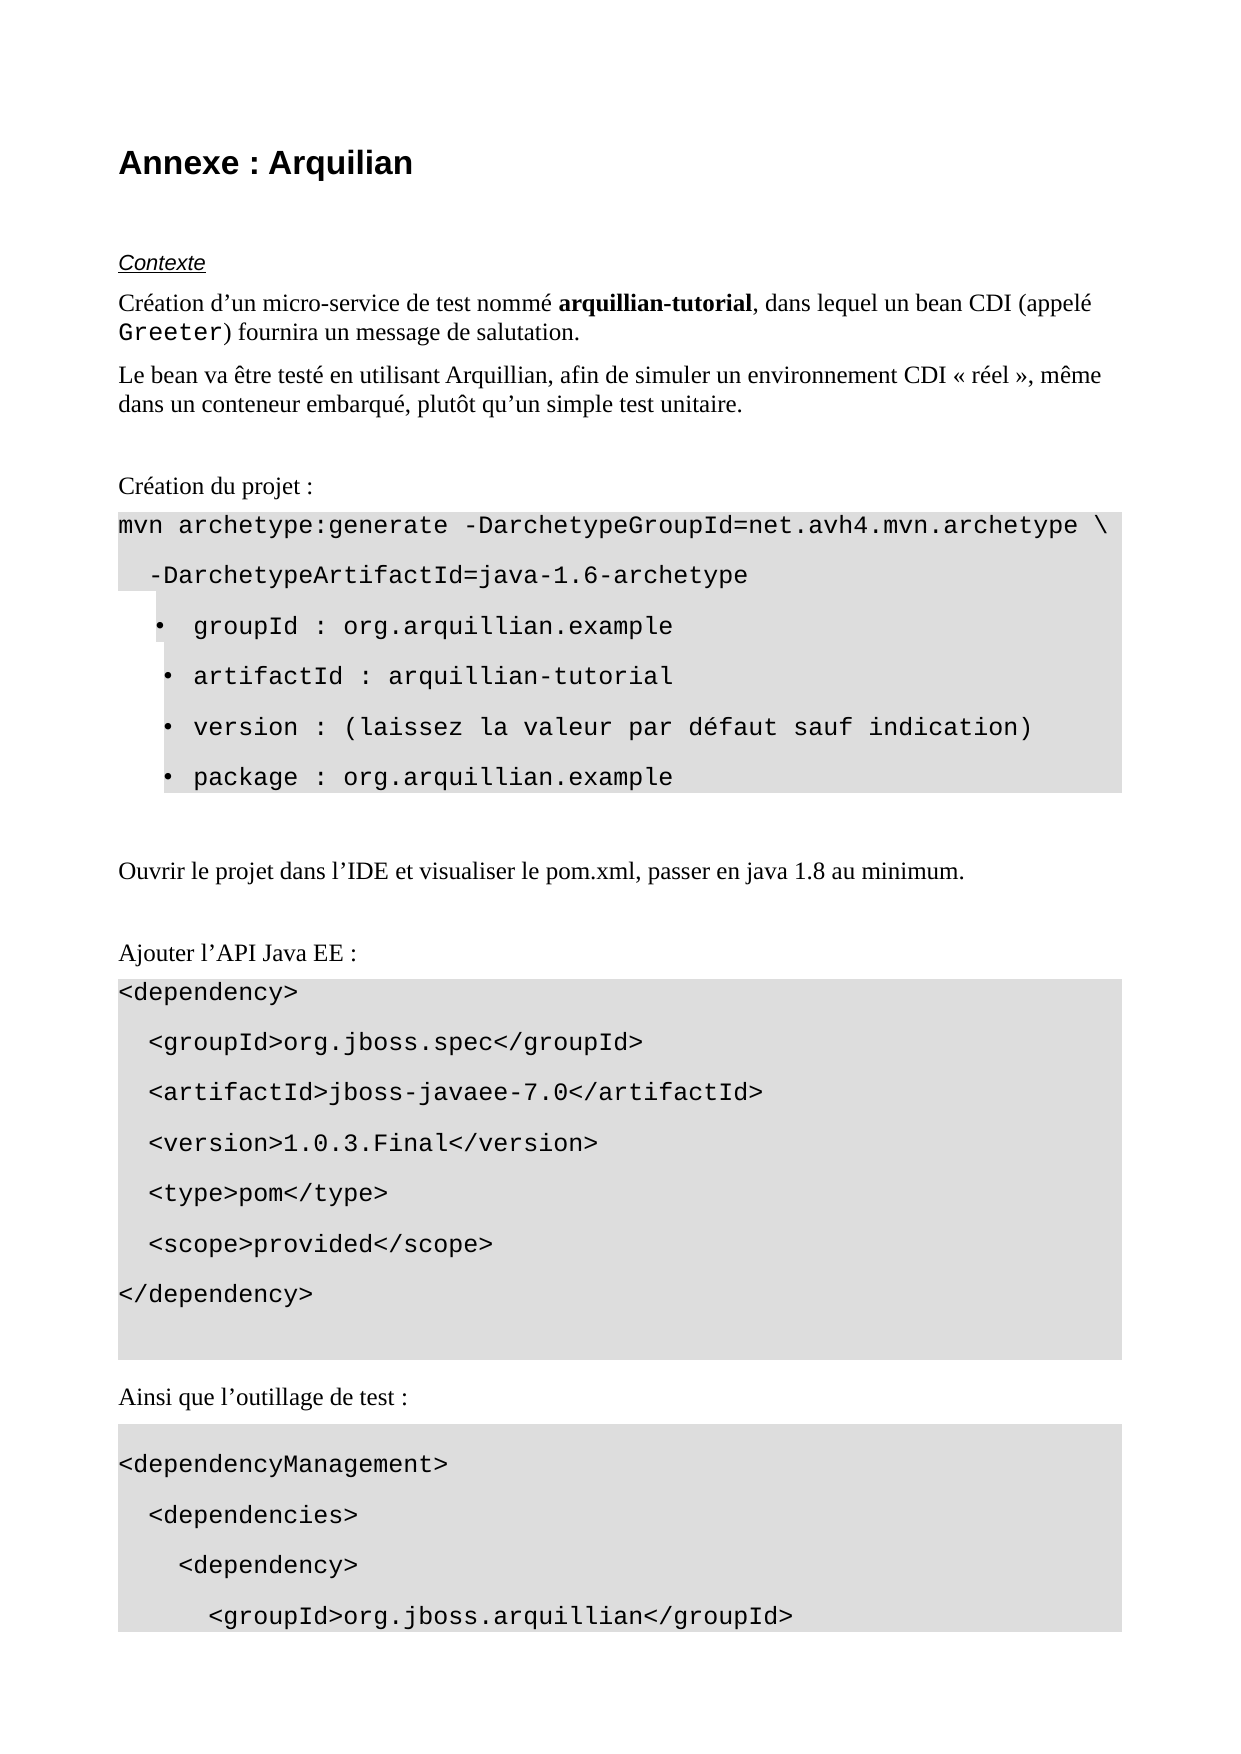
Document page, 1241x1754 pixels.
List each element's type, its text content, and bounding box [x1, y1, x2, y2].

subtitle Contexte [118, 250, 1122, 275]
text Le bean va être testé en utilisant Arquillian, afin de simuler un environnement CDI « réel », même dans un conteneur embarqué, plutôt qu’un simple test unitaire. [118, 360, 1122, 417]
list groupId : org.arquillian.example [156, 613, 1122, 642]
subtitle Annexe : Arquilian [118, 143, 1122, 182]
text <artifactId>jboss-javaee-7.0</artifactId> [118, 1080, 1122, 1108]
text <type>pom</type> [118, 1181, 1122, 1209]
text <groupId>org.jboss.spec</groupId> [118, 1029, 1122, 1058]
list package : org.arquillian.example [164, 764, 1122, 793]
text <dependencies> [118, 1502, 1122, 1531]
text Ajouter l’API Java EE : [118, 938, 1122, 967]
text Création d’un micro-service de test nommé arquillian-tutorial, dans lequel un bean CDI (appelé Greeter) fournira un message de salutation. [118, 288, 1122, 347]
text <dependency> [118, 1553, 1122, 1581]
text <scope>provided</scope> [118, 1231, 1122, 1259]
text </dependency> [118, 1282, 1122, 1310]
text <dependencyManagement> [118, 1424, 1122, 1480]
list artifactId : arquillian-tutorial [164, 664, 1122, 692]
list version : (laissez la valeur par défaut sauf indication) [164, 714, 1122, 742]
text <groupId>org.jboss.arquillian</groupId> [118, 1603, 1122, 1632]
text Création du projet : [118, 471, 1122, 500]
text Ainsi que l’outillage de test : [118, 1382, 1122, 1411]
text mvn archetype:generate -DarchetypeGroupId=net.avh4.mvn.archetype \ [118, 512, 1122, 541]
text Ouvrir le projet dans l’IDE et visualiser le pom.xml, passer en java 1.8 au minimum. [118, 856, 1122, 884]
text <dependency> [118, 979, 1122, 1007]
text <version>1.0.3.Final</version> [118, 1130, 1122, 1159]
text -DarchetypeArtifactId=java-1.6-archetype [118, 563, 1122, 591]
